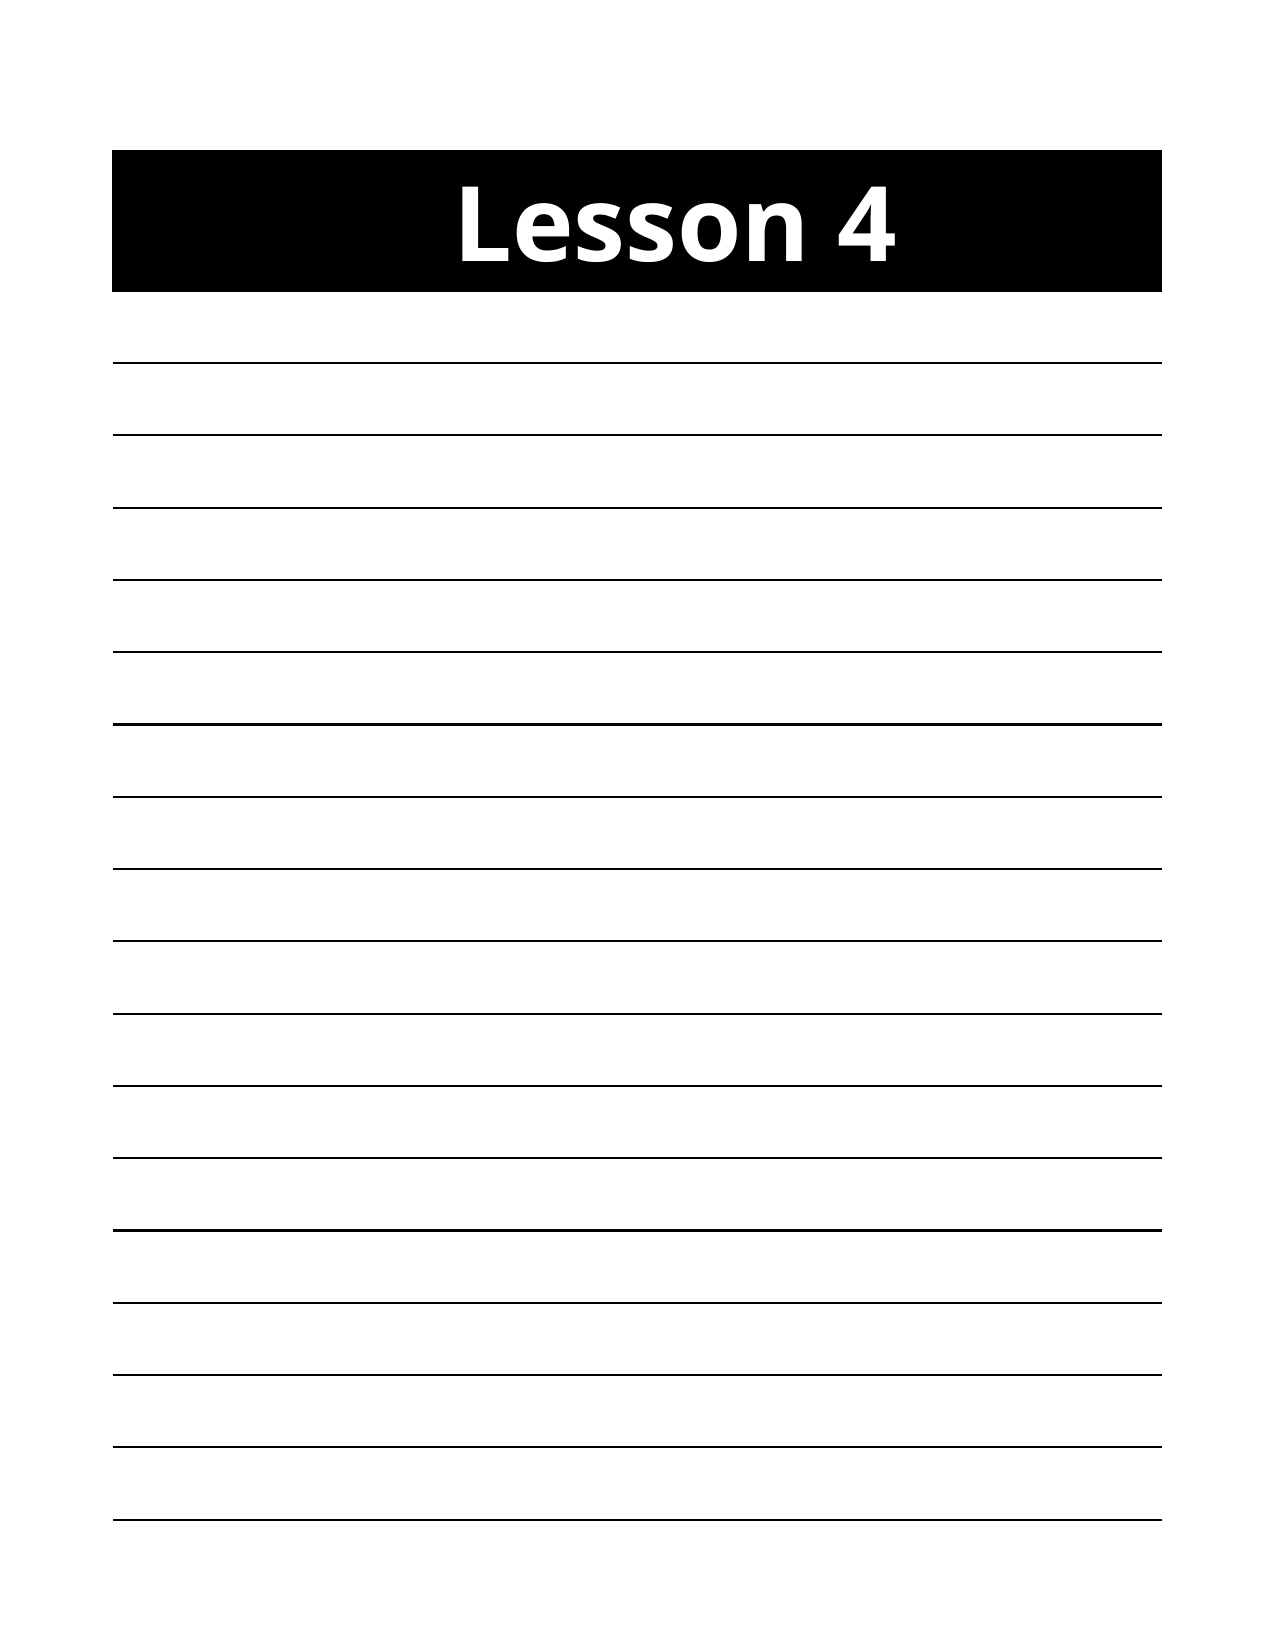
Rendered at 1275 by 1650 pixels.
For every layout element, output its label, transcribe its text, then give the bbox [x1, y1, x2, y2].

subtitle Lesson 4 [112, 150, 1162, 292]
